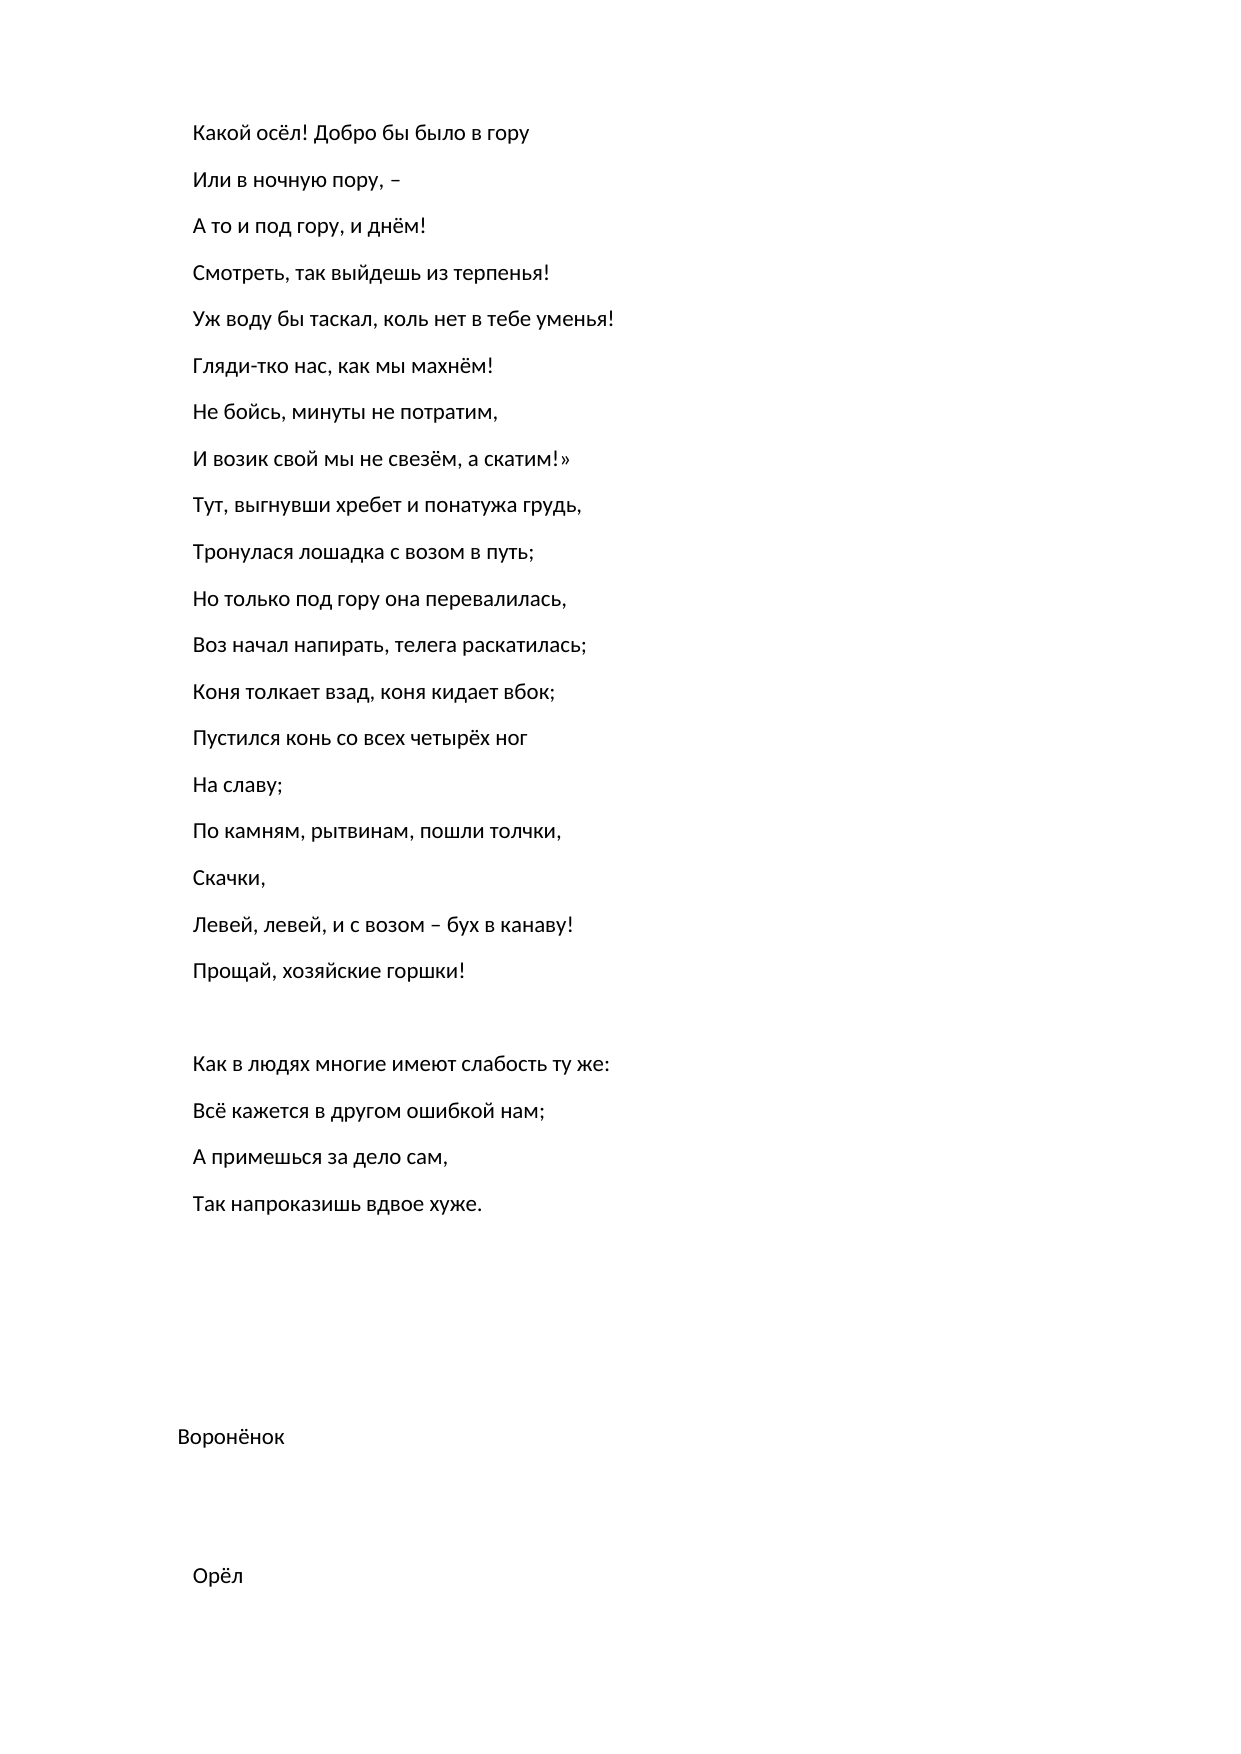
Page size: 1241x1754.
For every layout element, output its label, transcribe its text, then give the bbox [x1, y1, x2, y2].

text По камням, рытвинам, пошли толчки, [177, 817, 1152, 844]
text Или в ночную пору, – [177, 165, 1152, 193]
text Но только под гору она перевалилась, [177, 584, 1152, 612]
text Смотреть, так выйдешь из терпенья! [177, 258, 1152, 286]
text Тут, выгнувши хребет и понатужа грудь, [177, 491, 1152, 519]
text И возик свой мы не свезём, а скатим!» [177, 444, 1152, 472]
text Пустился конь со всех четырёх ног [177, 723, 1152, 751]
text Тронулася лошадка с возом в путь; [177, 537, 1152, 565]
text Скачки, [177, 863, 1152, 891]
text Как в людях многие имеют слабость ту же: [177, 1049, 1152, 1077]
text Орёл [177, 1562, 1152, 1589]
text Прощай, хозяйские горшки! [177, 956, 1152, 984]
text Левей, левей, и с возом – бух в канаву! [177, 910, 1152, 938]
text На славу; [177, 770, 1152, 798]
text Не бойсь, минуты не потратим, [177, 397, 1152, 426]
text Так напроказишь вдвое хуже. [177, 1189, 1152, 1217]
text А то и под гору, и днём! [177, 211, 1152, 239]
text Воронёнок [177, 1422, 1152, 1450]
text Гляди-тко нас, как мы махнём! [177, 351, 1152, 379]
text Всё кажется в другом ошибкой нам; [177, 1096, 1152, 1124]
text Коня толкает взад, коня кидает вбок; [177, 677, 1152, 705]
text Уж воду бы таскал, коль нет в тебе уменья! [177, 304, 1152, 332]
text А примешься за дело сам, [177, 1142, 1152, 1171]
text Какой осёл! Добро бы было в гору [177, 118, 1152, 146]
text Воз начал напирать, телега раскатилась; [177, 630, 1152, 658]
